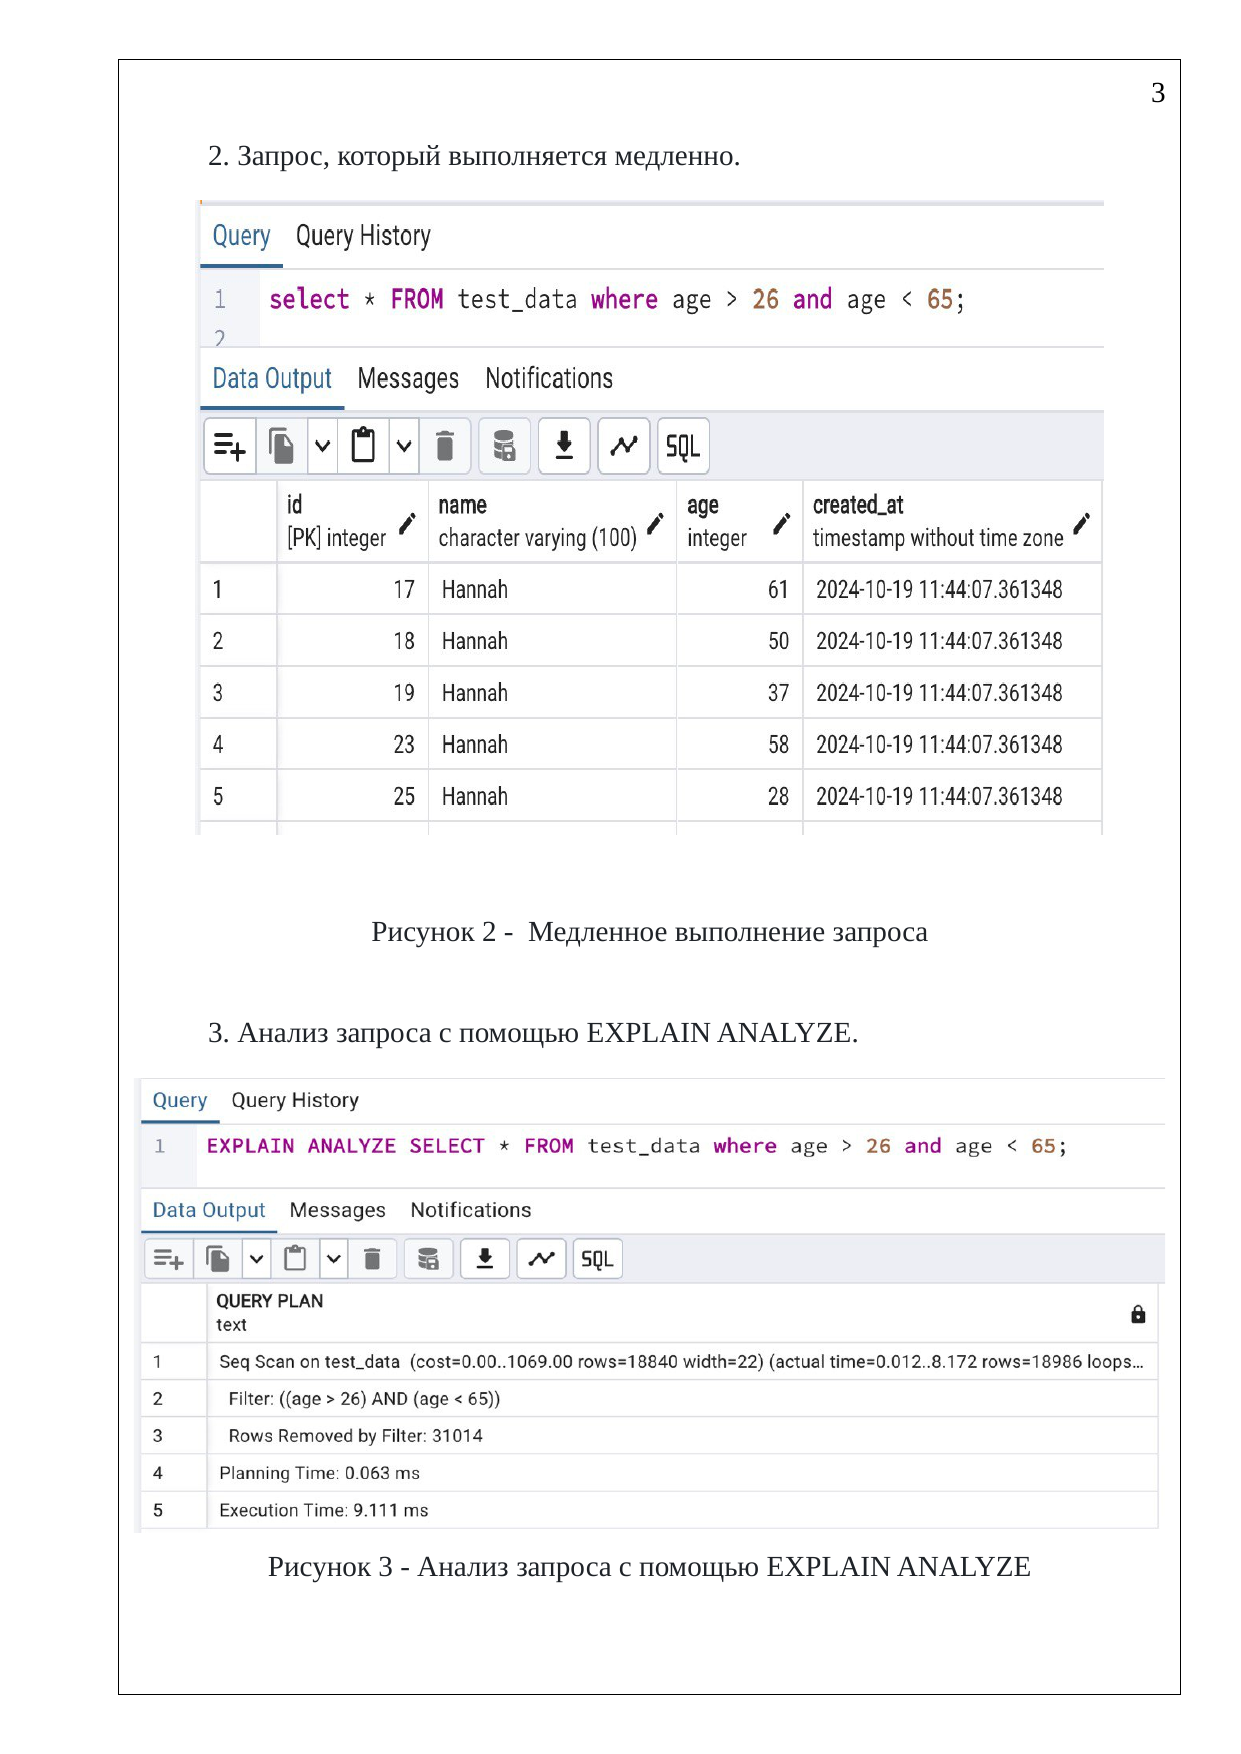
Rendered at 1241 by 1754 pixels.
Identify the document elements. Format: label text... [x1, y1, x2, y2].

picture [195, 200, 1104, 835]
text 3 [134, 75, 1165, 108]
text Рисунок 2 - Медленное выполнение запроса [134, 914, 1165, 948]
text 2. Запрос, который выполняется медленно. [134, 138, 1165, 171]
text 3. Анализ запроса с помощью EXPLAIN ANALYZE. [134, 1015, 1165, 1049]
text Рисунок 3 - Анализ запроса с помощью EXPLAIN ANALYZE [134, 1533, 1165, 1583]
picture [133, 1078, 1166, 1533]
